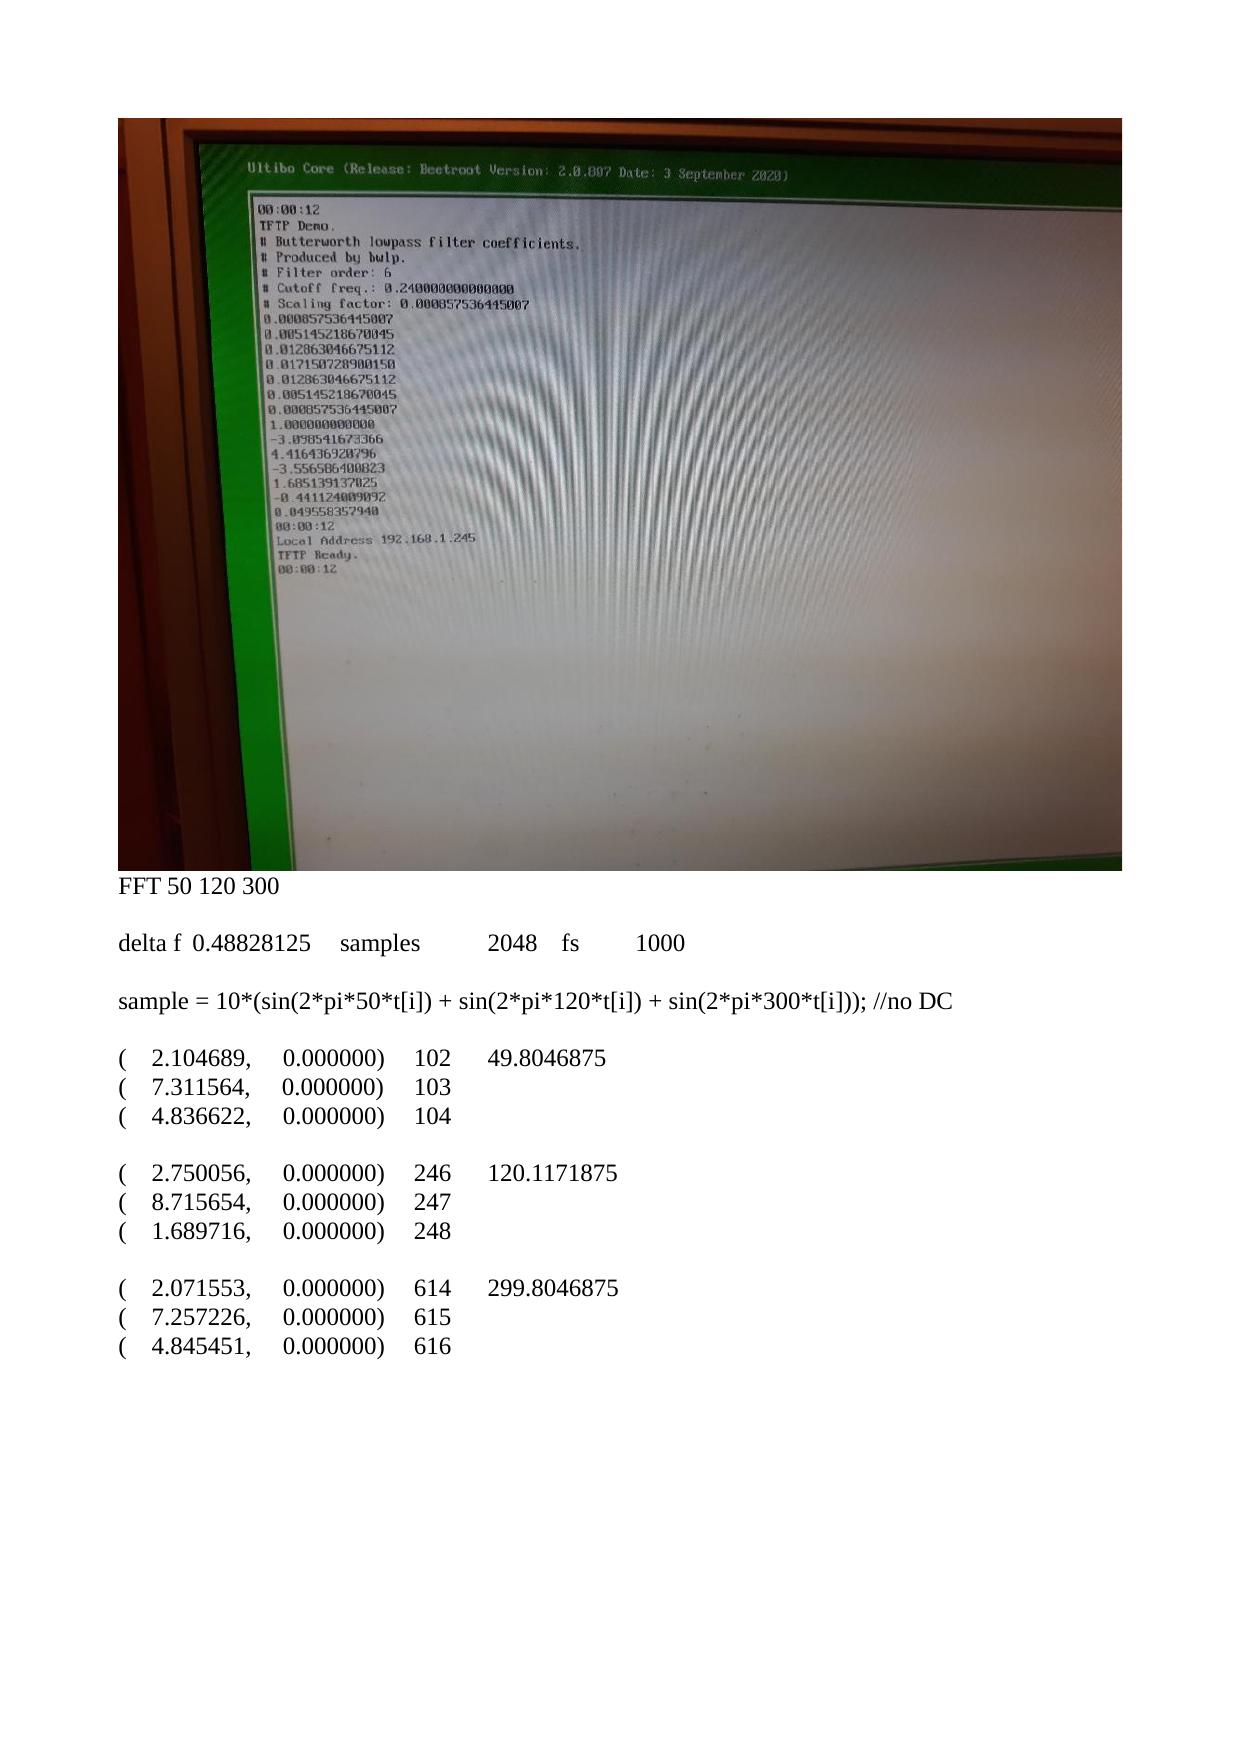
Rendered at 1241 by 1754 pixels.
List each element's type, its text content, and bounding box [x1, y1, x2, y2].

text ( 2.750056, 0.000000) 246 120.1171875 [118, 1158, 1122, 1187]
text ( 8.715654, 0.000000) 247 [118, 1187, 1122, 1216]
text ( 4.845451, 0.000000) 616 [118, 1331, 1122, 1360]
text ( 7.311564, 0.000000) 103 [118, 1072, 1122, 1101]
text ( 2.071553, 0.000000) 614 299.8046875 [118, 1273, 1122, 1302]
text sample = 10*(sin(2*pi*50*t[i]) + sin(2*pi*120*t[i]) + sin(2*pi*300*t[i])); //no DC [118, 986, 1122, 1015]
text ( 1.689716, 0.000000) 248 [118, 1216, 1122, 1245]
text ( 2.104689, 0.000000) 102 49.8046875 [118, 1043, 1122, 1072]
text delta f 0.48828125 samples 2048 fs 1000 [118, 928, 1122, 957]
text FFT 50 120 300 [118, 871, 1122, 900]
text ( 4.836622, 0.000000) 104 [118, 1101, 1122, 1130]
text ( 7.257226, 0.000000) 615 [118, 1302, 1122, 1331]
picture [118, 118, 1123, 871]
